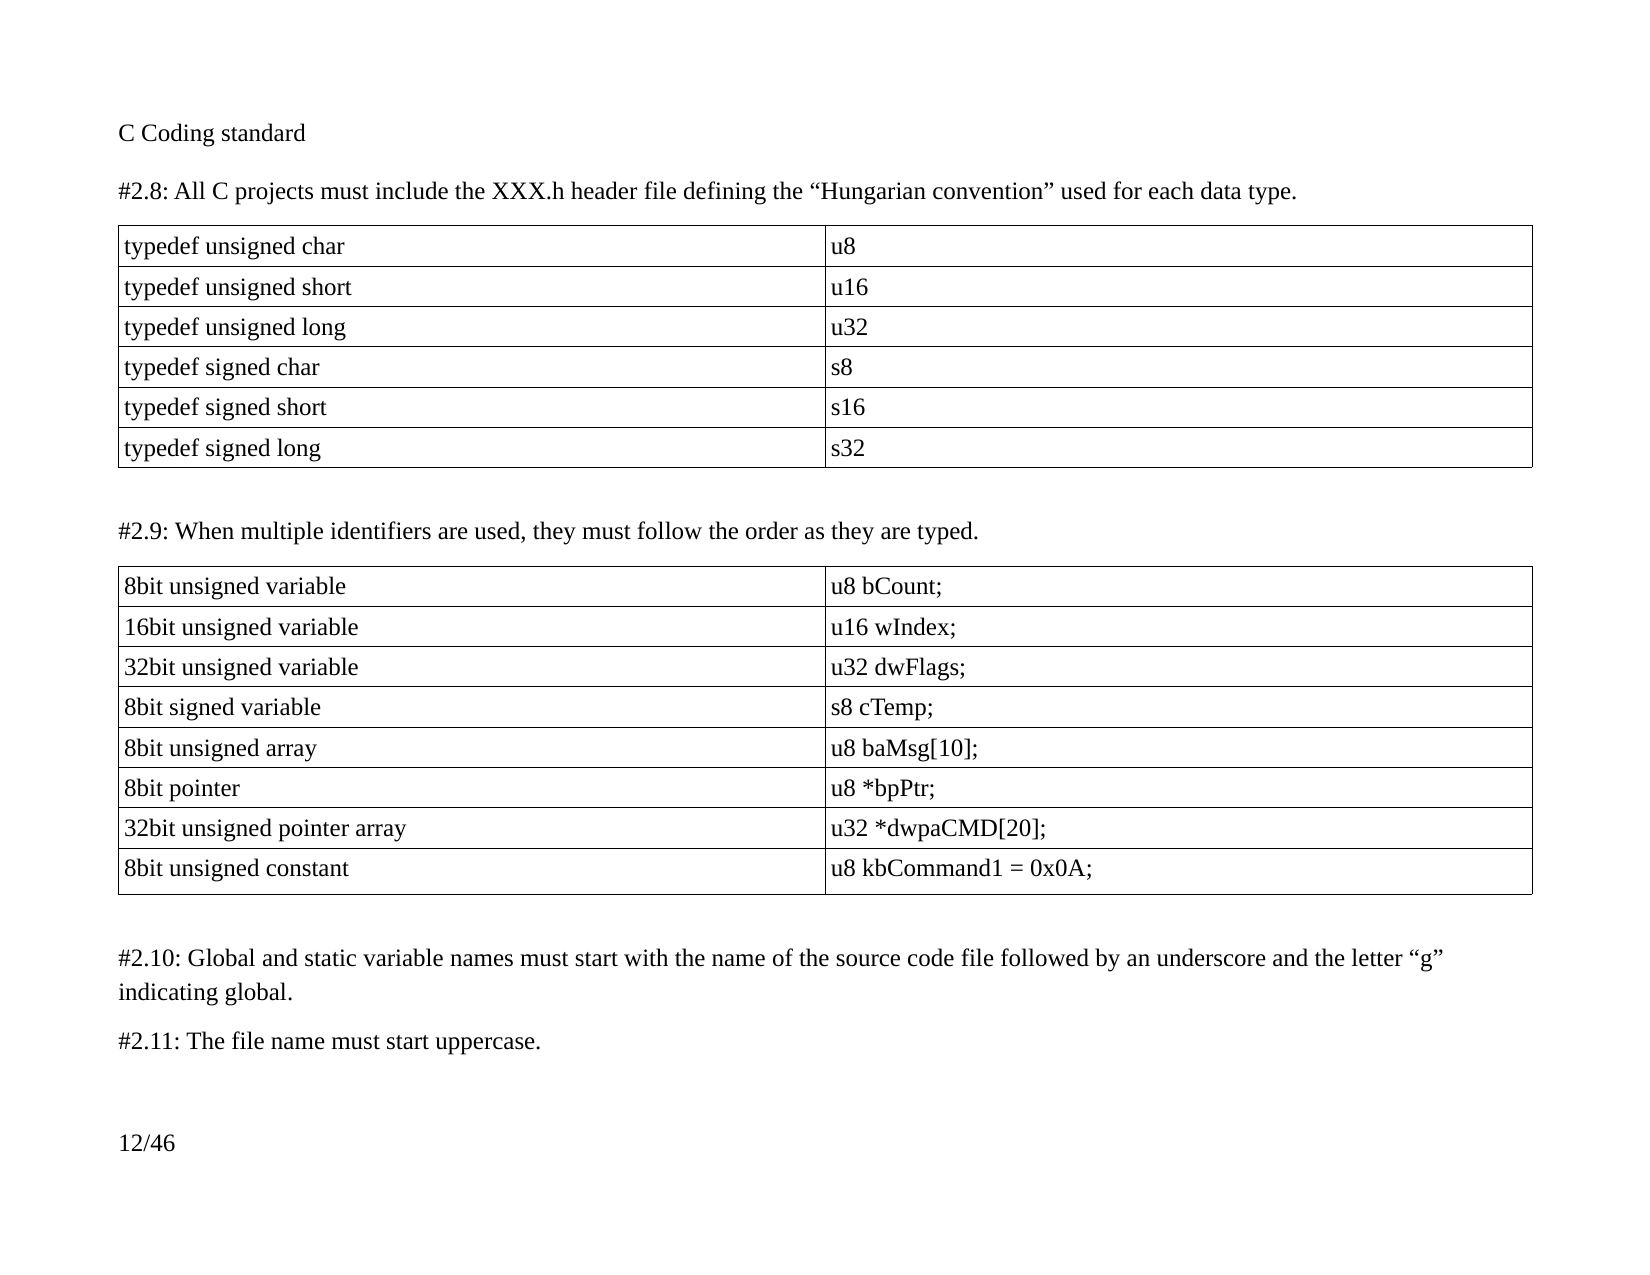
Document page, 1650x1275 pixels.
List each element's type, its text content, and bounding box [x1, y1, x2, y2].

table_cell s8 [826, 347, 1532, 387]
table_cell typedef signed char [119, 347, 825, 387]
table_cell 16bit unsigned variable [119, 607, 825, 646]
table_cell typedef signed long [119, 428, 825, 467]
table_cell u32 [826, 307, 1532, 346]
table_cell u16 [826, 267, 1532, 306]
text #2.11: The file name must start uppercase. [118, 1026, 1532, 1055]
text #2.10: Global and static variable names must start with the name of the source code file followed by an underscore and the letter “g” indicating global. [118, 943, 1532, 1006]
table_cell u8 kbCommand1 = 0x0A; [826, 849, 1532, 894]
table_cell typedef unsigned long [119, 307, 825, 346]
table_header typedef unsigned char [119, 226, 825, 266]
table_cell u32 *dwpaCMD[20]; [826, 808, 1532, 848]
table_cell u8 baMsg[10]; [826, 728, 1532, 767]
table_header 8bit unsigned variable [119, 567, 825, 606]
text #2.8: All C projects must include the XXX.h header file defining the “Hungarian convention” used for each data type. [118, 176, 1532, 205]
table_header u8 [826, 226, 1532, 266]
table_cell s16 [826, 388, 1532, 427]
table_cell 8bit unsigned constant [119, 849, 825, 894]
table_cell typedef unsigned short [119, 267, 825, 306]
table_cell 8bit pointer [119, 768, 825, 807]
table_cell 32bit unsigned pointer array [119, 808, 825, 848]
table_cell 8bit signed variable [119, 687, 825, 727]
text #2.9: When multiple identifiers are used, they must follow the order as they are typed. [118, 516, 1532, 545]
table_cell 8bit unsigned array [119, 728, 825, 767]
table_cell u8 *bpPtr; [826, 768, 1532, 807]
table_cell s32 [826, 428, 1532, 467]
table_cell u16 wIndex; [826, 607, 1532, 646]
table_header u8 bCount; [826, 567, 1532, 606]
table_cell s8 cTemp; [826, 687, 1532, 727]
table_cell typedef signed short [119, 388, 825, 427]
table_cell 32bit unsigned variable [119, 647, 825, 686]
table_cell u32 dwFlags; [826, 647, 1532, 686]
